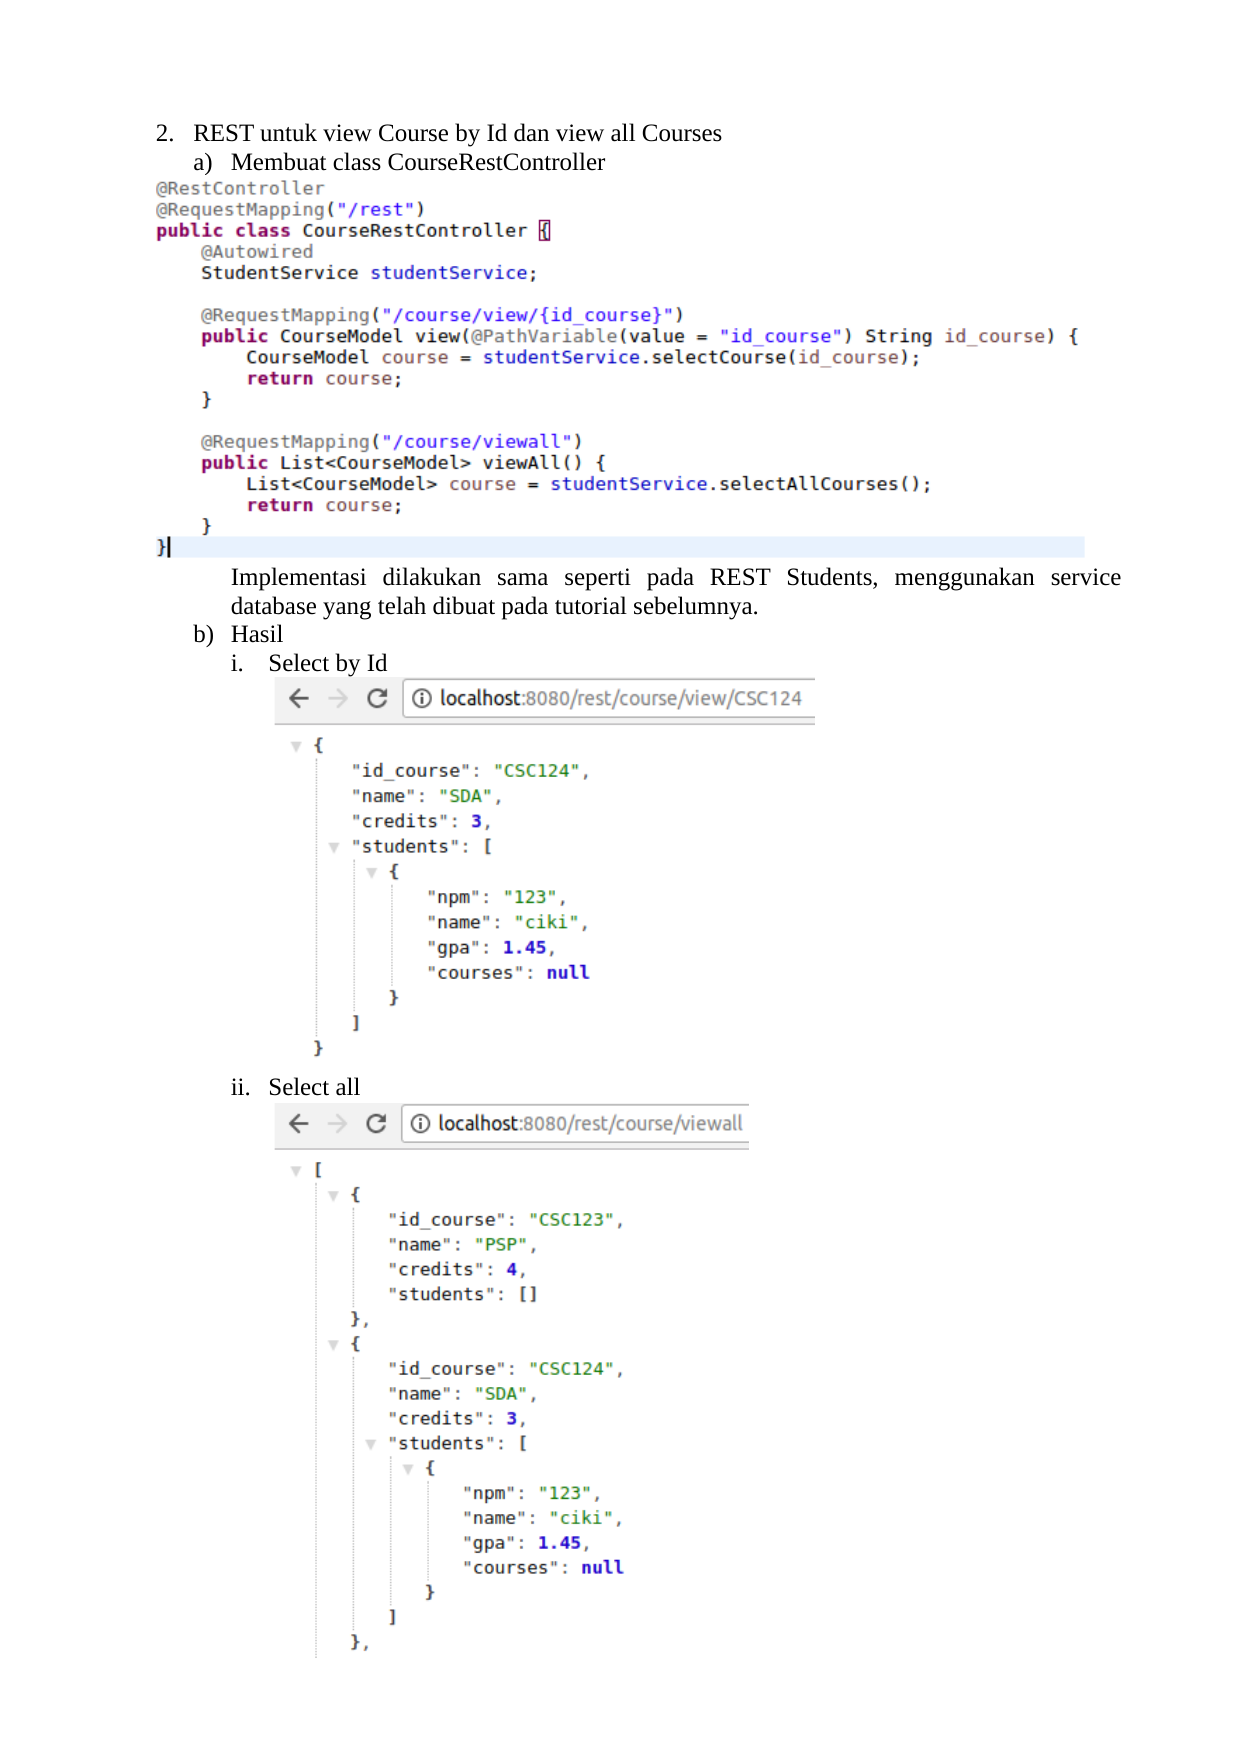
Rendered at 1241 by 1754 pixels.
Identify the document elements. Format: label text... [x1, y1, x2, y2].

list Implementasi dilakukan sama seperti pada REST Students, menggunakan service database yang telah dibuat pada tutorial sebelumnya. [193, 176, 1122, 619]
list Membuat class CourseRestController [193, 147, 1122, 176]
list REST untuk view Course by Id dan view all Courses [156, 118, 1122, 147]
list Hasil [193, 619, 1122, 648]
picture [155, 175, 1085, 562]
picture [274, 677, 815, 1073]
picture [274, 1103, 749, 1658]
list Select by Id [231, 648, 1122, 677]
list Select all [231, 677, 1122, 1101]
